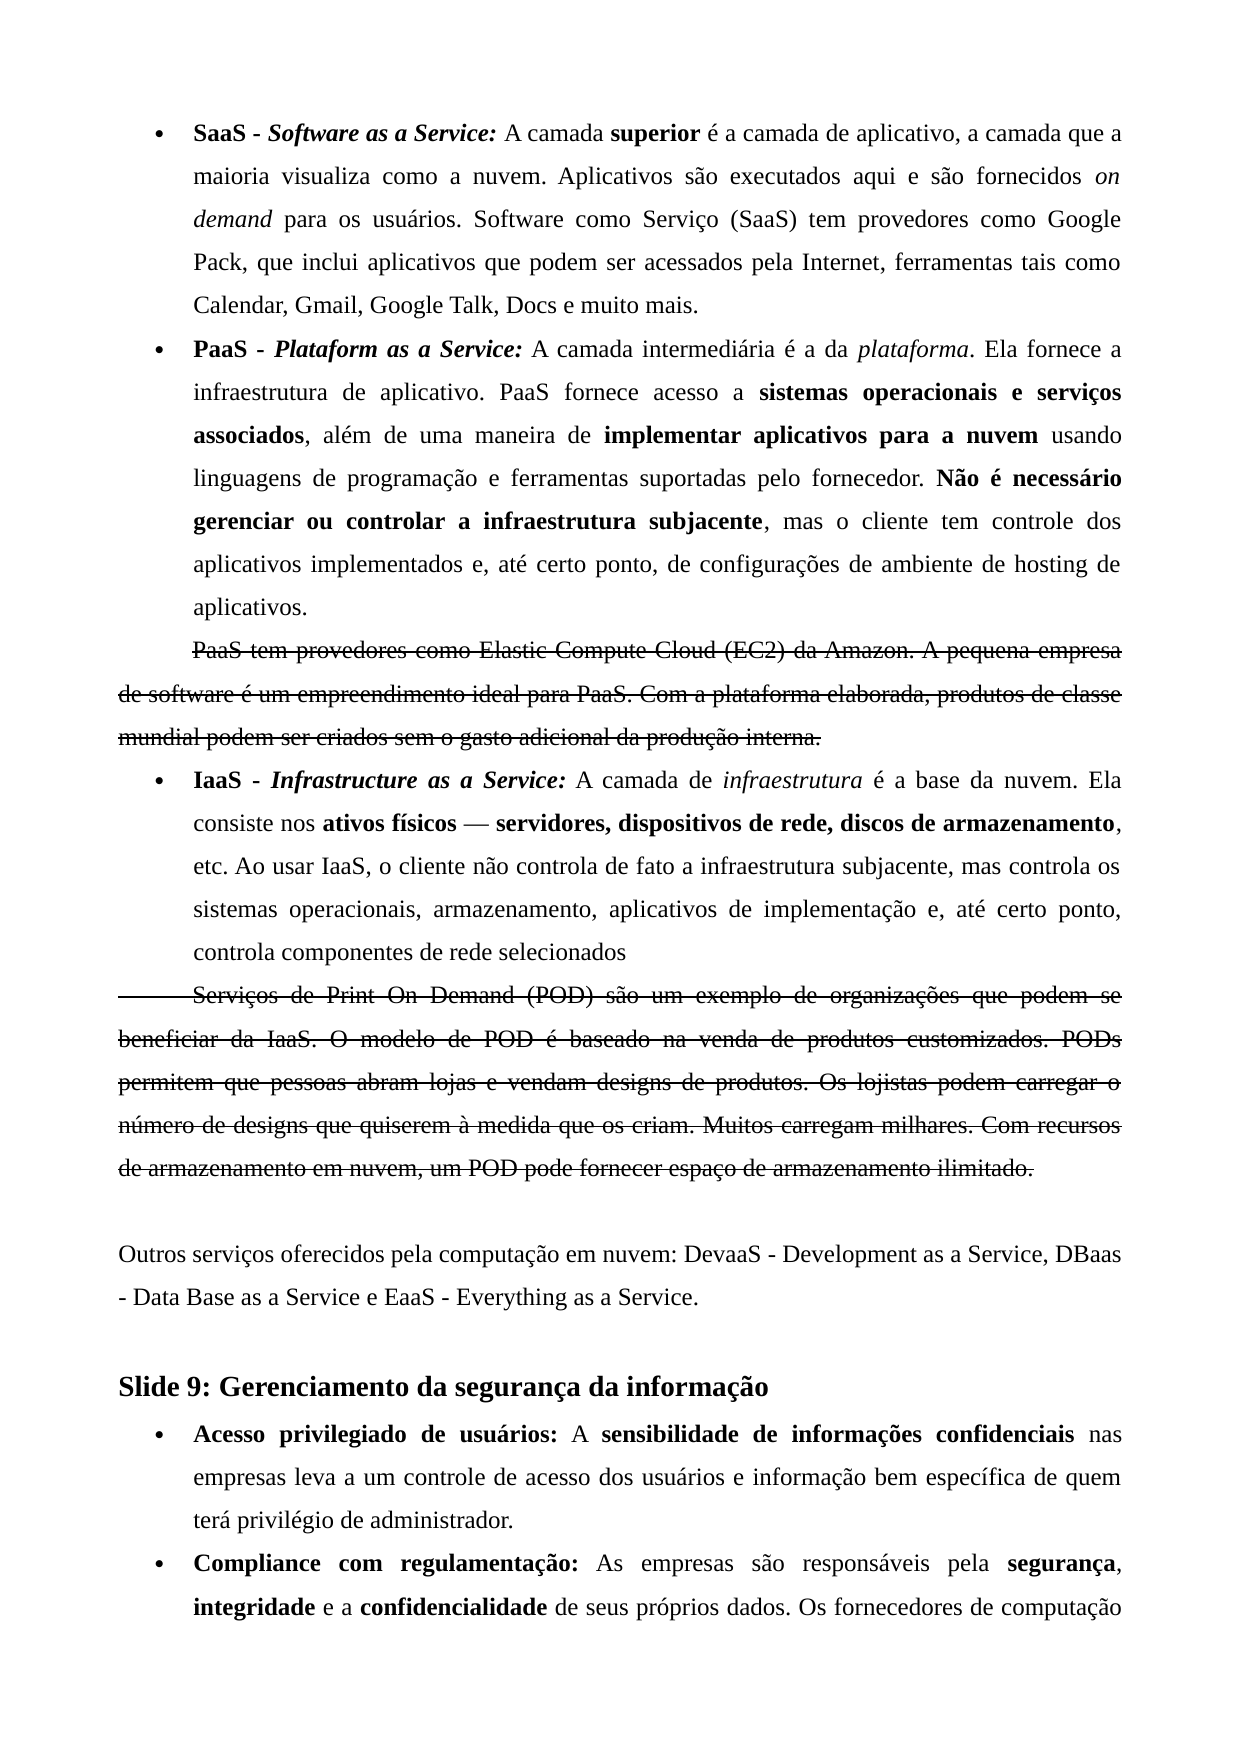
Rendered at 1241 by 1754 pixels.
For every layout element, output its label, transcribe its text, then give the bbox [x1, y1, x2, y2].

text Serviços de Print On Demand (POD) são um exemplo de organizações que podem se beneficiar da IaaS. O modelo de POD é baseado na venda de produtos customizados. PODs permitem que pessoas abram lojas e vendam designs de produtos. Os lojistas podem carregar o número de designs que quiserem à medida que os criam. Muitos carregam milhares. Com recursos de armazenamento em nuvem, um POD pode fornecer espaço de armazenamento ilimitado. [118, 981, 1122, 996]
list PaaS - Plataform as a Service: A camada intermediária é a da plataforma. Ela fornece a infraestrutura de aplicativo. PaaS fornece acesso a sistemas operacionais e serviços associados, além de uma maneira de implementar aplicativos para a nuvem usando linguagens de programação e ferramentas suportadas pelo fornecedor. Não é necessário gerenciar ou controlar a infraestrutura subjacente, mas o cliente tem controle dos aplicativos implementados e, até certo ponto, de configurações de ambiente de hosting de aplicativos. [156, 334, 1122, 621]
list Compliance com regulamentação: As empresas são responsáveis pela segurança, integridade e a confidencialidade de seus próprios dados. Os fornecedores de computação [156, 1548, 1122, 1620]
list Acesso privilegiado de usuários: A sensibilidade de informações confidenciais nas empresas leva a um controle de acesso dos usuários e informação bem específica de quem terá privilégio de administrador. [156, 1419, 1122, 1534]
text Serviços de Print On Demand (POD) são um exemplo de organizações que podem se beneficiar da IaaS. O modelo de POD é baseado na venda de produtos customizados. PODs permitem que pessoas abram lojas e vendam designs de produtos. Os lojistas podem carregar o número de designs que quiserem à medida que os criam. Muitos carregam milhares. Com recursos de armazenamento em nuvem, um POD pode fornecer espaço de armazenamento ilimitado. [118, 1041, 1122, 1126]
text PaaS tem provedores como Elastic Compute Cloud (EC2) da Amazon. A pequena empresa de software é um empreendimento ideal para PaaS. Com a plataforma elaborada, produtos de classe mundial podem ser criados sem o gasto adicional da produção interna. [118, 636, 1122, 694]
text PaaS tem provedores como Elastic Compute Cloud (EC2) da Amazon. A pequena empresa de software é um empreendimento ideal para PaaS. Com a plataforma elaborada, produtos de classe mundial podem ser criados sem o gasto adicional da produção interna. [118, 696, 1122, 751]
list SaaS - Software as a Service: A camada superior é a camada de aplicativo, a camada que a maioria visualiza como a nuvem. Aplicativos são executados aqui e são fornecidos on demand para os usuários. Software como Serviço (SaaS) tem provedores como Google Pack, que inclui aplicativos que podem ser acessados pela Internet, ferramentas tais como Calendar, Gmail, Google Talk, Docs e muito mais. [156, 118, 1122, 319]
text Outros serviços oferecidos pela computação em nuvem: DevaaS - Development as a Service, DBaas - Data Base as a Service e EaaS - Everything as a Service. [118, 1239, 1122, 1311]
text Serviços de Print On Demand (POD) são um exemplo de organizações que podem se beneficiar da IaaS. O modelo de POD é baseado na venda de produtos customizados. PODs permitem que pessoas abram lojas e vendam designs de produtos. Os lojistas podem carregar o número de designs que quiserem à medida que os criam. Muitos carregam milhares. Com recursos de armazenamento em nuvem, um POD pode fornecer espaço de armazenamento ilimitado. [118, 998, 1122, 1039]
list IaaS - Infrastructure as a Service: A camada de infraestrutura é a base da nuvem. Ela consiste nos ativos físicos — servidores, dispositivos de rede, discos de armazenamento, etc. Ao usar IaaS, o cliente não controla de fato a infraestrutura subjacente, mas controla os sistemas operacionais, armazenamento, aplicativos de implementação e, até certo ponto, controla componentes de rede selecionados [156, 765, 1122, 966]
text Serviços de Print On Demand (POD) são um exemplo de organizações que podem se beneficiar da IaaS. O modelo de POD é baseado na venda de produtos customizados. PODs permitem que pessoas abram lojas e vendam designs de produtos. Os lojistas podem carregar o número de designs que quiserem à medida que os criam. Muitos carregam milhares. Com recursos de armazenamento em nuvem, um POD pode fornecer espaço de armazenamento ilimitado. [118, 1127, 1122, 1182]
text Slide 9: Gerenciamento da segurança da informação [118, 1369, 1122, 1402]
